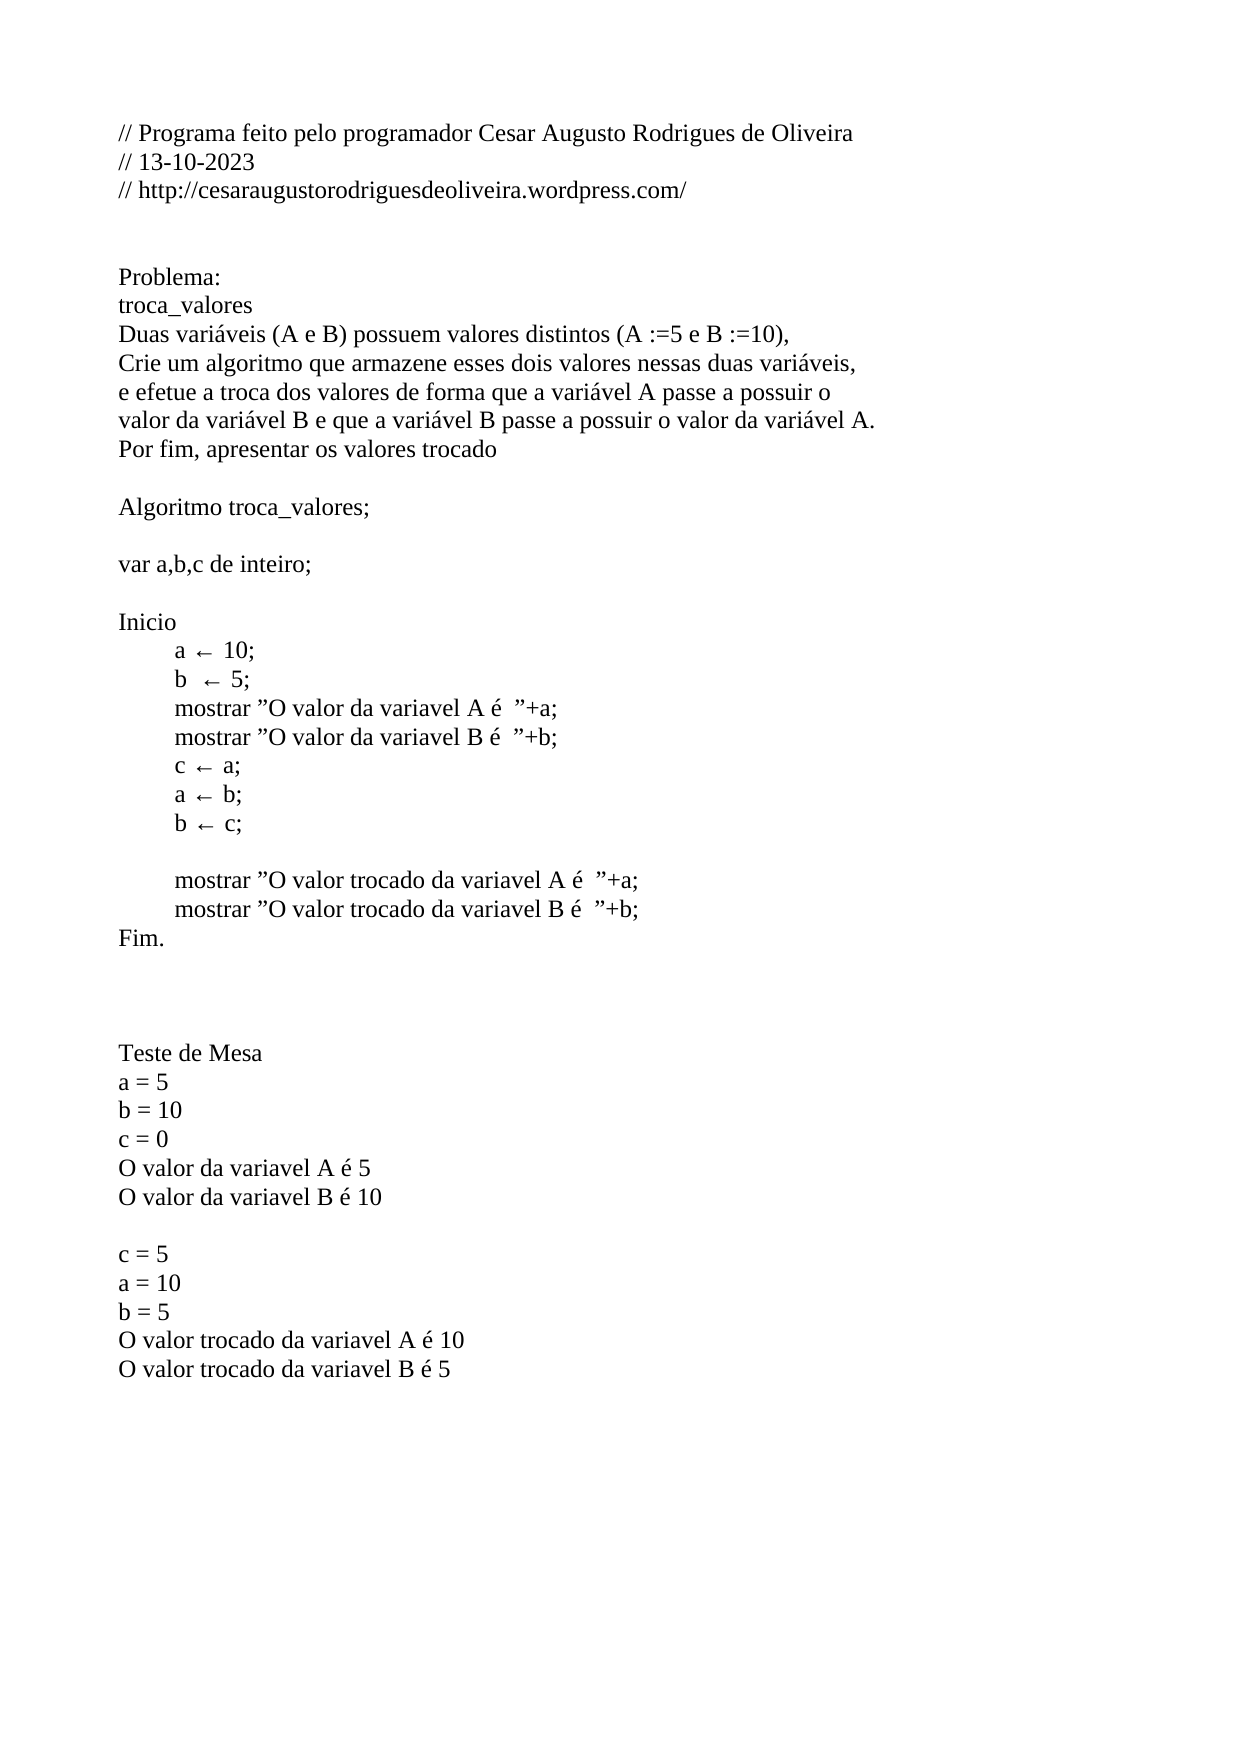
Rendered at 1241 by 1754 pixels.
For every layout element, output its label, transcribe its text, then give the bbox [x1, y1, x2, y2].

text O valor trocado da variavel B é 5 [118, 1354, 1122, 1383]
text a = 5 [118, 1067, 1122, 1096]
text b = 10 [118, 1096, 1122, 1124]
text c = 0 [118, 1124, 1122, 1153]
text Inicio [118, 607, 1122, 636]
text b ← c; [118, 808, 1122, 837]
text troca_valores [118, 291, 1122, 319]
text a ← b; [118, 779, 1122, 808]
text b = 5 [118, 1297, 1122, 1326]
text O valor da variavel B é 10 [118, 1182, 1122, 1211]
text Fim. [118, 923, 1122, 952]
text Problema: [118, 262, 1122, 291]
text valor da variável B e que a variável B passe a possuir o valor da variável A. [118, 406, 1122, 434]
text Por fim, apresentar os valores trocado [118, 434, 1122, 463]
text Algoritmo troca_valores; [118, 492, 1122, 521]
text Teste de Mesa [118, 1038, 1122, 1067]
text e efetue a troca dos valores de forma que a variável A passe a possuir o [118, 377, 1122, 406]
text O valor da variavel A é 5 [118, 1153, 1122, 1182]
text O valor trocado da variavel A é 10 [118, 1326, 1122, 1354]
text // http://cesaraugustorodriguesdeoliveira.wordpress.com/ [118, 176, 1122, 204]
text // 13-10-2023 [118, 147, 1122, 176]
text a = 10 [118, 1268, 1122, 1297]
text mostrar ”O valor trocado da variavel A é ”+a; [118, 866, 1122, 894]
text a ← 10; [118, 636, 1122, 664]
text Crie um algoritmo que armazene esses dois valores nessas duas variáveis, [118, 348, 1122, 377]
text b ← 5; [118, 664, 1122, 693]
text mostrar ”O valor da variavel B é ”+b; [118, 722, 1122, 751]
text c = 5 [118, 1239, 1122, 1268]
text Duas variáveis (A e B) possuem valores distintos (A :=5 e B :=10), [118, 319, 1122, 348]
text mostrar ”O valor trocado da variavel B é ”+b; [118, 894, 1122, 923]
text c ← a; [118, 751, 1122, 779]
text mostrar ”O valor da variavel A é ”+a; [118, 693, 1122, 722]
text var a,b,c de inteiro; [118, 549, 1122, 578]
text // Programa feito pelo programador Cesar Augusto Rodrigues de Oliveira [118, 118, 1122, 147]
